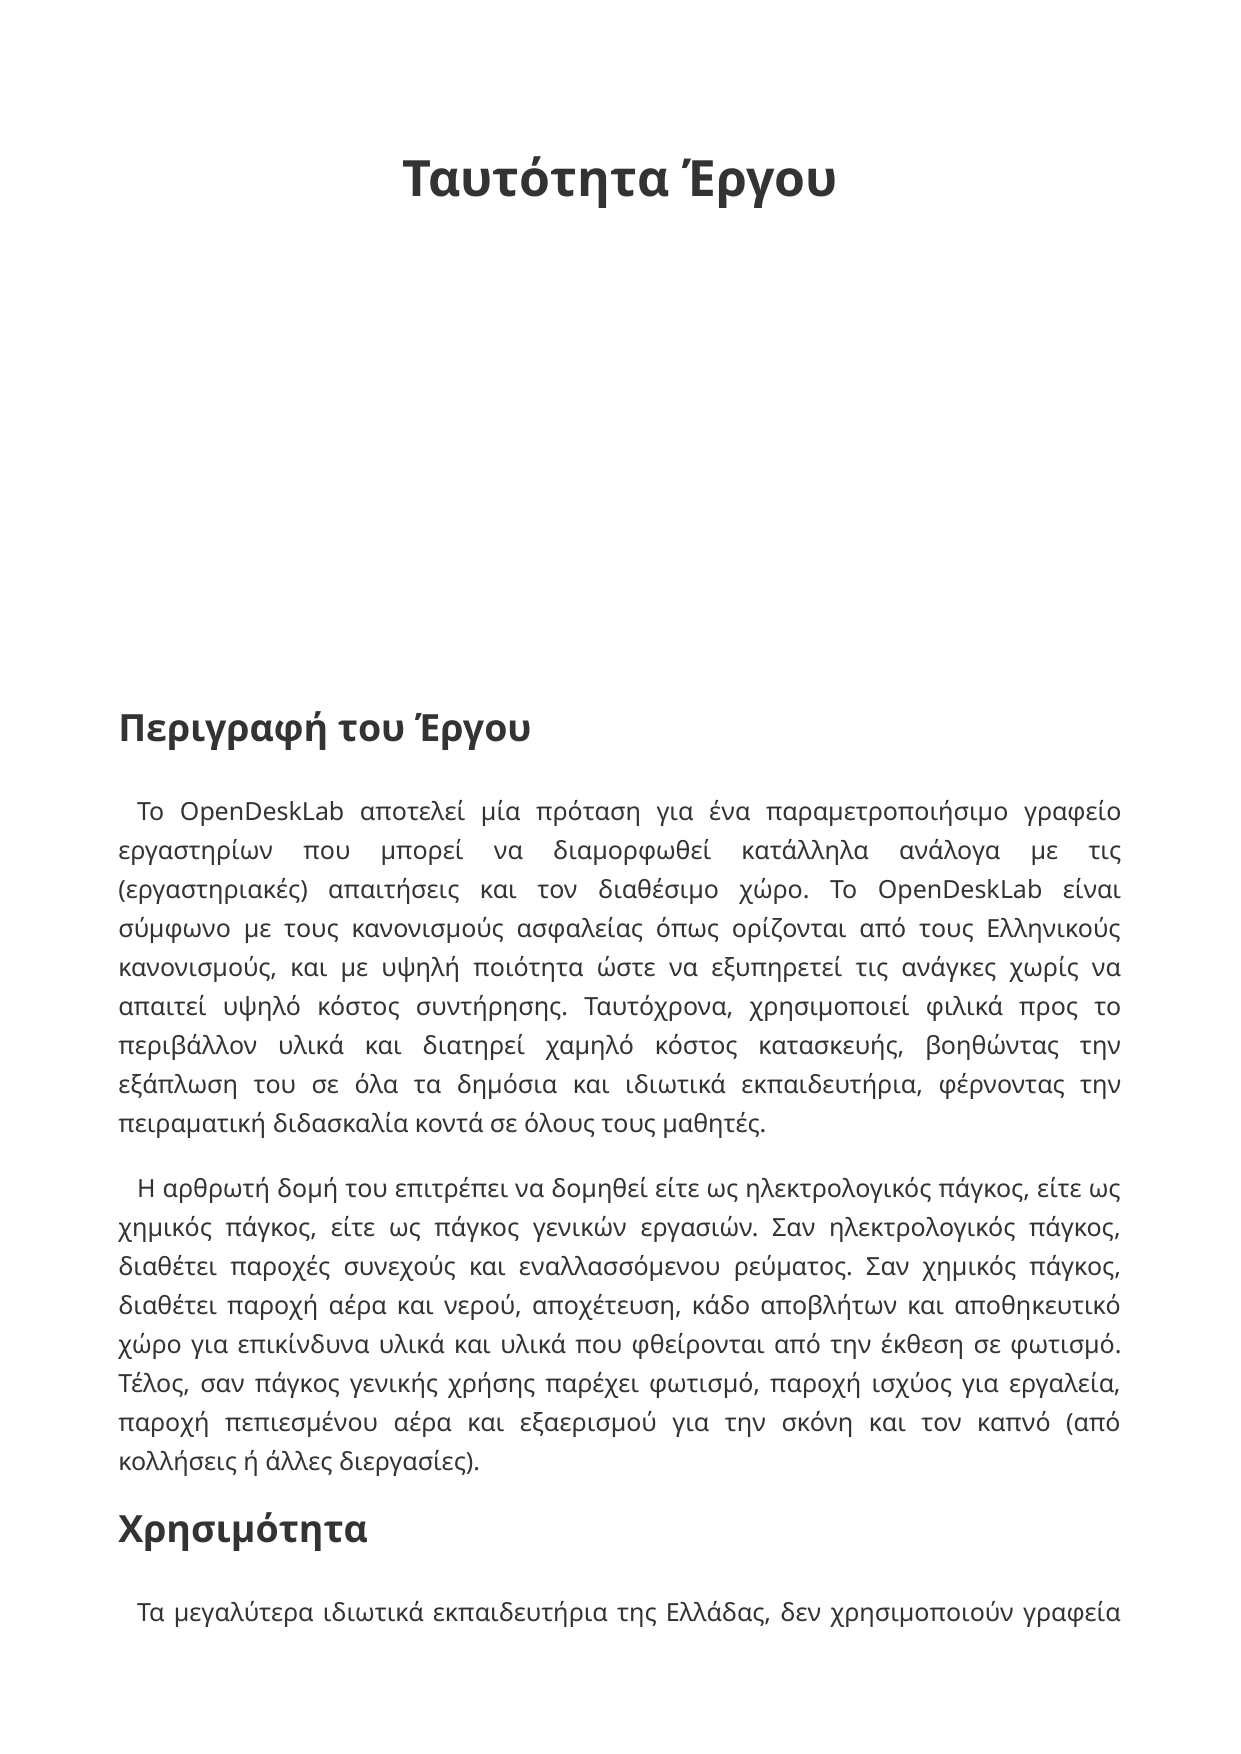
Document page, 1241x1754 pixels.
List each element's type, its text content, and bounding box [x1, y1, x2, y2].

subtitle Ταυτότητα Έργου [118, 143, 1122, 211]
subtitle Περιγραφή του Έργου [118, 701, 1122, 752]
subtitle Χρησιμότητα [118, 1503, 1122, 1554]
text Το OpenDeskLab αποτελεί μία πρόταση για ένα παραμετροποιήσιμο γραφείο εργαστηρίων που μπορεί να διαμορφωθεί κατάλληλα ανάλογα με τις (εργαστηριακές) απαιτήσεις και τον διαθέσιμο χώρο. Το OpenDeskLab είναι σύμφωνο με τους κανονισμούς ασφαλείας όπως ορίζονται από τους Ελληνικούς κανονισμούς, και με υψηλή ποιότητα ώστε να εξυπηρετεί τις ανάγκες χωρίς να απαιτεί υψηλό κόστος συντήρησης. Ταυτόχρονα, χρησιμοποιεί φιλικά προς το περιβάλλον υλικά και διατηρεί χαμηλό κόστος κατασκευής, βοηθώντας την εξάπλωση του σε όλα τα δημόσια και ιδιωτικά εκπαιδευτήρια, φέρνοντας την πειραματική διδασκαλία κοντά σε όλους τους μαθητές. [118, 789, 1122, 1140]
text Τα μεγαλύτερα ιδιωτικά εκπαιδευτήρια της Ελλάδας, δεν χρησιμοποιούν γραφεία [118, 1590, 1122, 1629]
text Η αρθρωτή δομή του επιτρέπει να δομηθεί είτε ως ηλεκτρολογικός πάγκος, είτε ως χημικός πάγκος, είτε ως πάγκος γενικών εργασιών. Σαν ηλεκτρολογικός πάγκος, διαθέτει παροχές συνεχούς και εναλλασσόμενου ρεύματος. Σαν χημικός πάγκος, διαθέτει παροχή αέρα και νερού, αποχέτευση, κάδο αποβλήτων και αποθηκευτικό χώρο για επικίνδυνα υλικά και υλικά που φθείρονται από την έκθεση σε φωτισμό. Τέλος, σαν πάγκος γενικής χρήσης παρέχει φωτισμό, παροχή ισχύος για εργαλεία, παροχή πεπιεσμένου αέρα και εξαερισμού για την σκόνη και τον καπνό (από κολλήσεις ή άλλες διεργασίες). [118, 1165, 1122, 1478]
